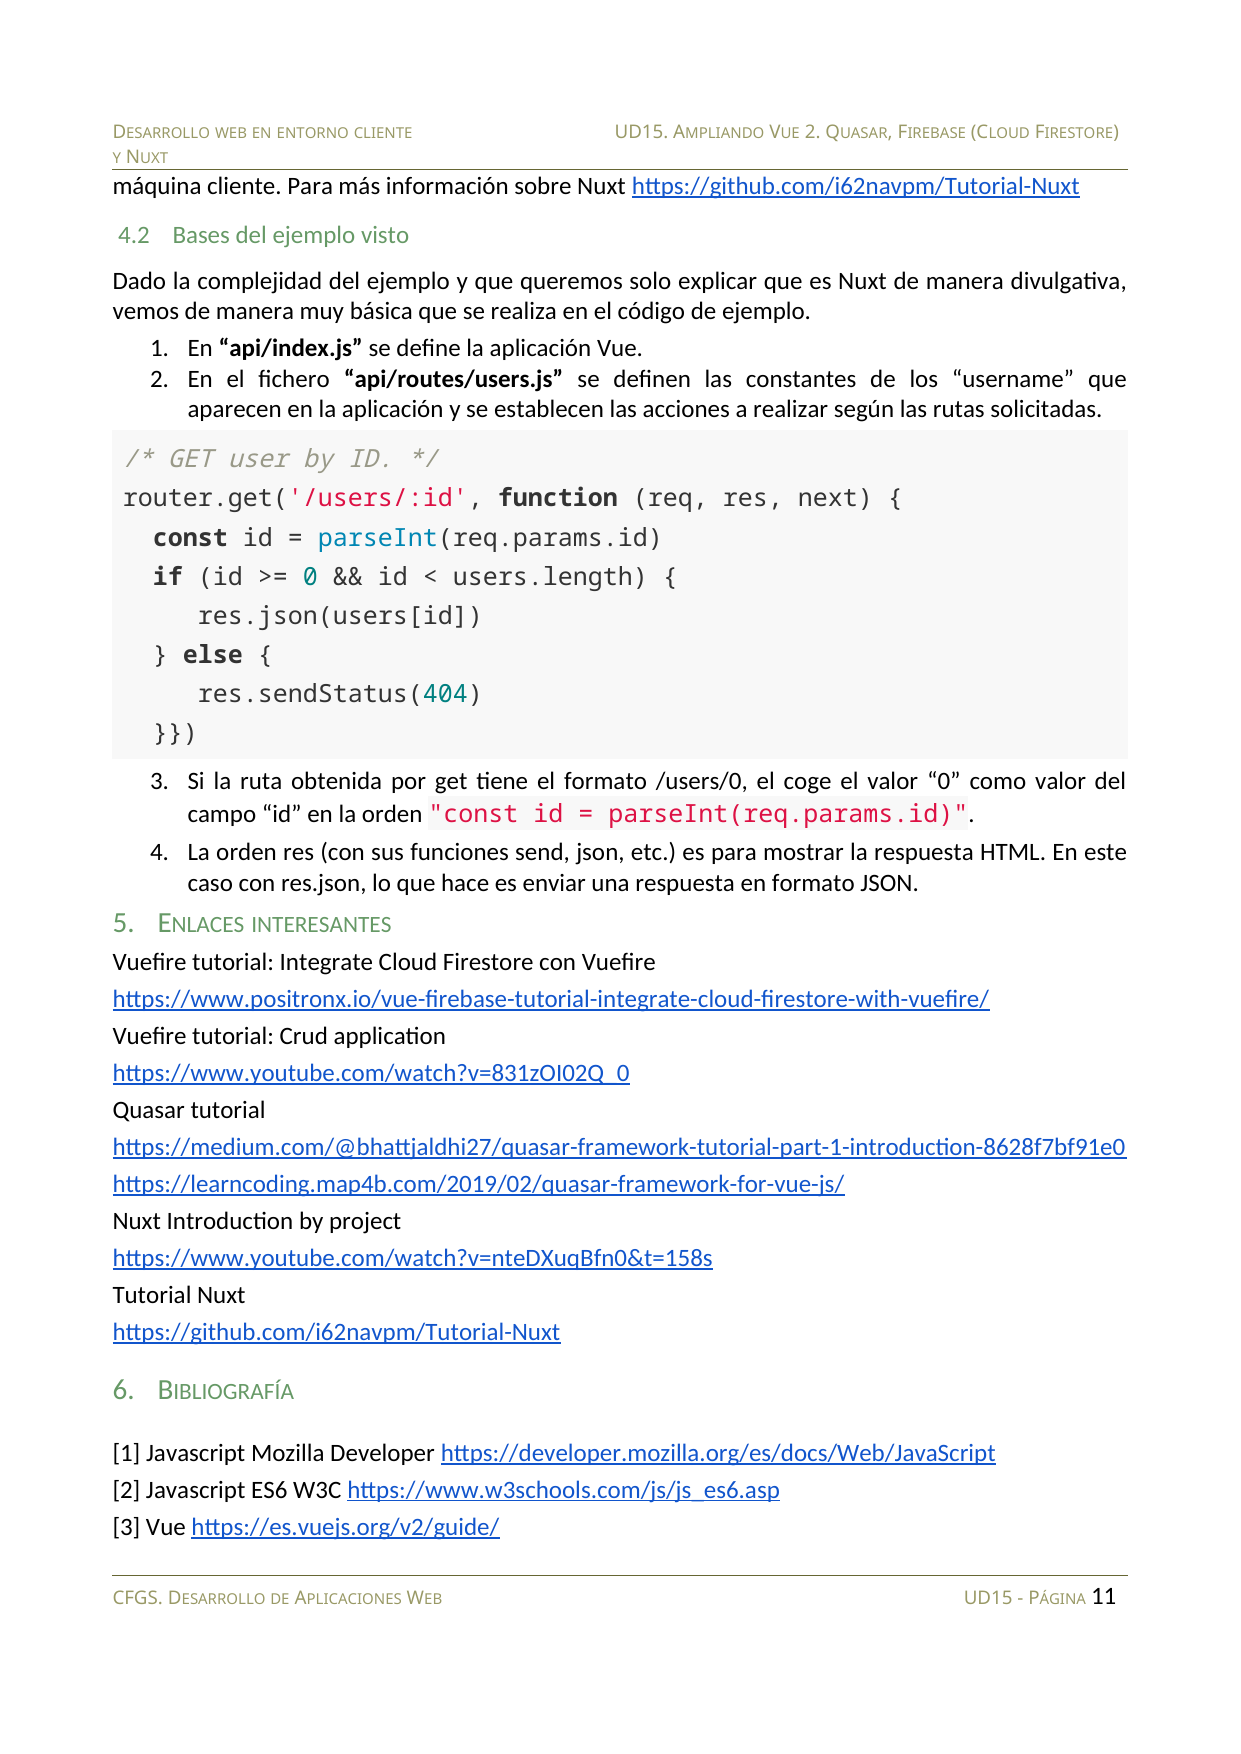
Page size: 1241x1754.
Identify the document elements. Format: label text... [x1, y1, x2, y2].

subtitle Enlaces interesantes [112, 904, 1128, 939]
text https://github.com/i62navpm/Tutorial-Nuxt [112, 1316, 1128, 1346]
text [3] Vue https://es.vuejs.org/v2/guide/ [112, 1511, 1128, 1541]
list En el fichero “api/routes/users.js” se definen las constantes de los “username” que aparecen en la aplicación y se establecen las acciones a realizar según las rutas solicitadas. [150, 363, 1128, 424]
subtitle Bibliografía [112, 1371, 1128, 1407]
text https://learncoding.map4b.com/2019/02/quasar-framework-for-vue-js/ [112, 1168, 1128, 1198]
text Vuefire tutorial: Integrate Cloud Firestore con Vuefire [112, 946, 1128, 977]
text https://www.youtube.com/watch?v=nteDXuqBfn0&t=158s [112, 1242, 1128, 1272]
text Quasar tutorial [112, 1094, 1128, 1124]
table_header /* GET user by ID. */ router.get('/users/:id', function (req, res, next) { const id = parseInt(req.params.id) if (id >= 0 && id < users.length) { res.json(users[id]) } else { res.sendStatus(404) }}) [112, 430, 1128, 759]
text Dado la complejidad del ejemplo y que queremos solo explicar que es Nuxt de manera divulgativa, vemos de manera muy básica que se realiza en el código de ejemplo. [112, 265, 1128, 326]
text Tutorial Nuxt [112, 1279, 1128, 1309]
list Si la ruta obtenida por get tiene el formato /users/0, el coge el valor “0” como valor del campo “id” en la orden "const id = parseInt(req.params.id)". [150, 765, 1128, 830]
list La orden res (con sus funciones send, json, etc.) es para mostrar la respuesta HTML. En este caso con res.json, lo que hace es enviar una respuesta en formato JSON. [150, 836, 1128, 897]
text https://www.positronx.io/vue-firebase-tutorial-integrate-cloud-firestore-with-vuefire/ [112, 983, 1128, 1013]
text https://medium.com/@bhattjaldhi27/quasar-framework-tutorial-part-1-introduction-8628f7bf91e0 [112, 1131, 1128, 1161]
text [2] Javascript ES6 W3C https://www.w3schools.com/js/js_es6.asp [112, 1474, 1128, 1504]
text máquina cliente. Para más información sobre Nuxt https://github.com/i62navpm/Tutorial-Nuxt [112, 170, 1128, 201]
text Nuxt Introduction by project [112, 1205, 1128, 1235]
list En “api/index.js” se define la aplicación Vue. [150, 332, 1128, 363]
text https://www.youtube.com/watch?v=831zOI02Q_0 [112, 1057, 1128, 1087]
subtitle Bases del ejemplo visto [112, 219, 1128, 250]
text Vuefire tutorial: Crud application [112, 1020, 1128, 1051]
text [1] Javascript Mozilla Developer https://developer.mozilla.org/es/docs/Web/JavaScript [112, 1437, 1128, 1467]
